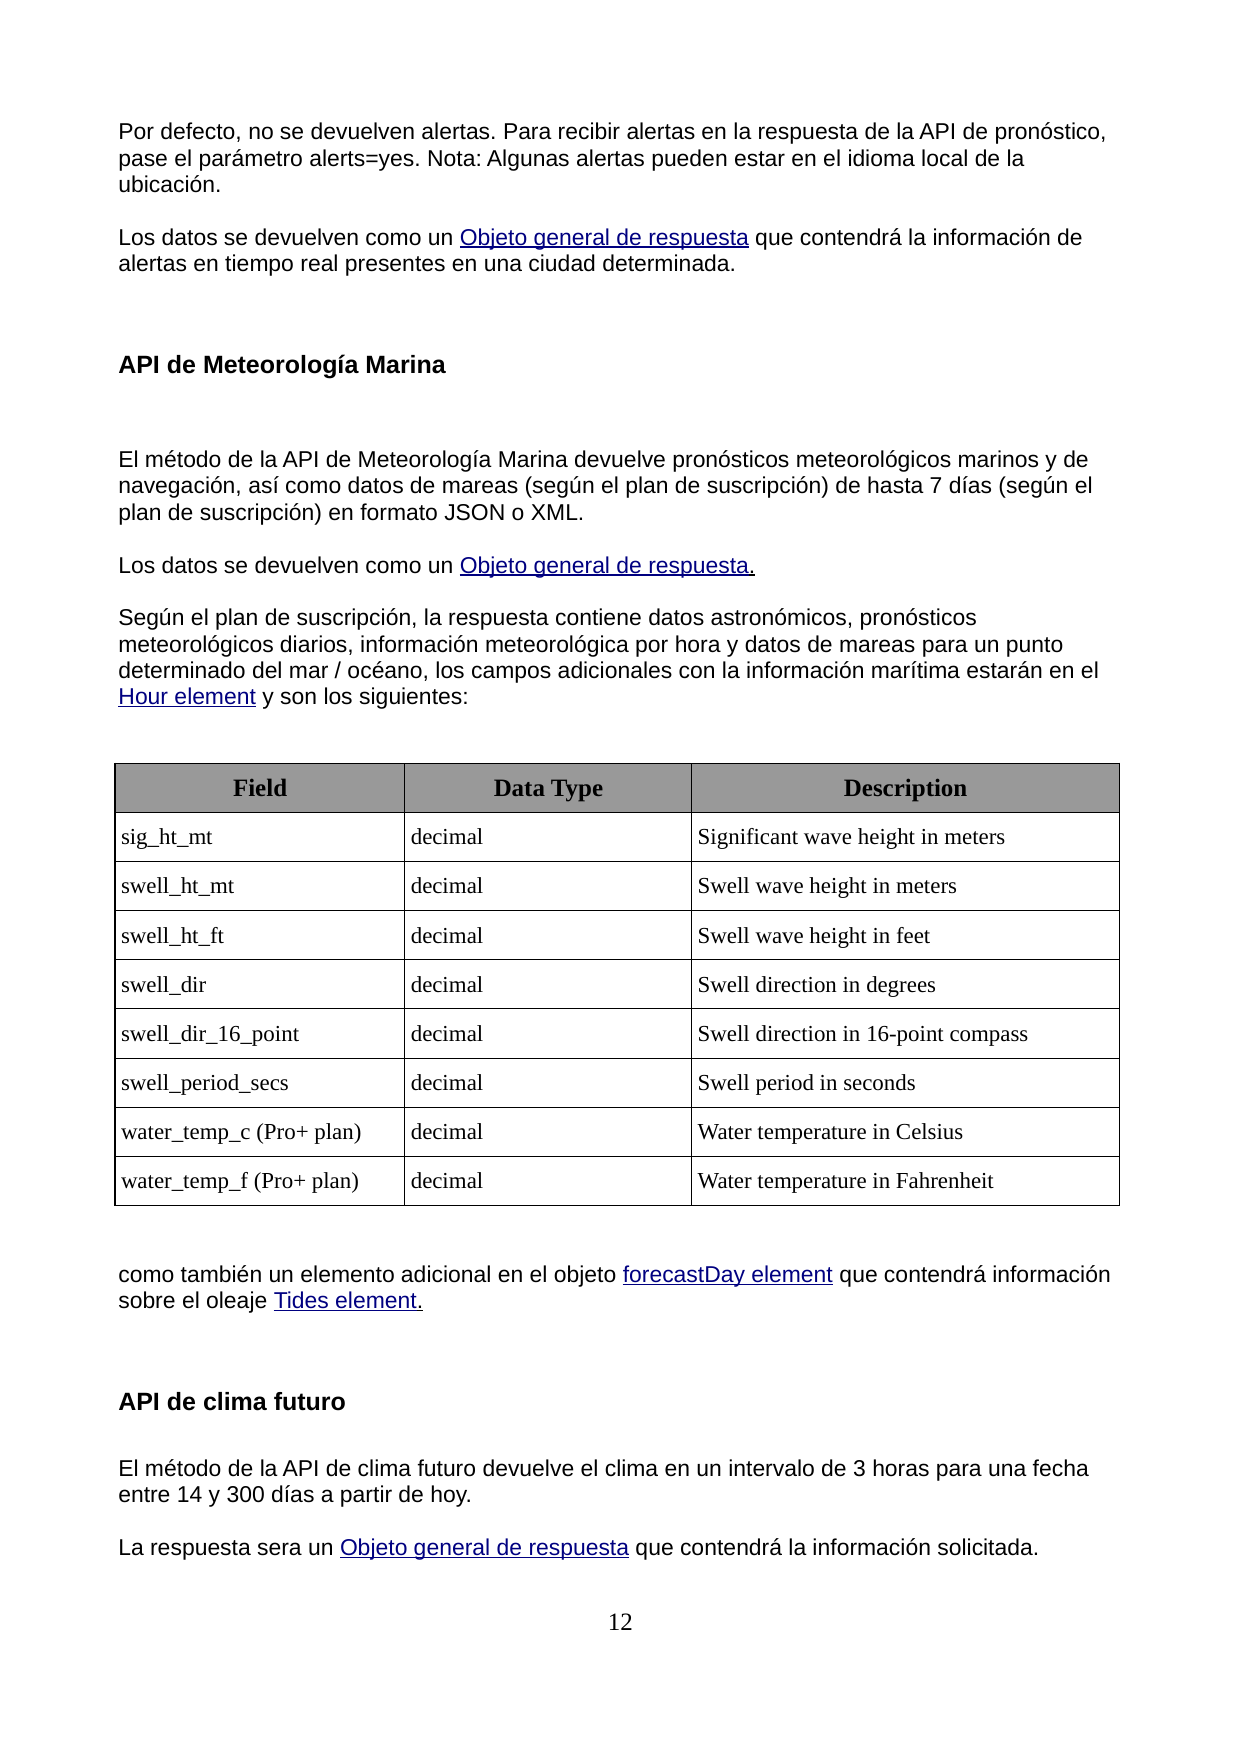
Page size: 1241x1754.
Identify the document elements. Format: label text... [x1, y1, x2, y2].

table_cell decimal [405, 813, 691, 861]
table_cell water_temp_f (Pro+ plan) [116, 1157, 404, 1205]
text El método de la API de clima futuro devuelve el clima en un intervalo de 3 horas para una fecha entre 14 y 300 días a partir de hoy. [118, 1455, 1122, 1508]
table_cell decimal [405, 1009, 691, 1057]
subtitle API de clima futuro [118, 1387, 1122, 1416]
table_cell Swell period in seconds [692, 1059, 1119, 1107]
text El método de la API de Meteorología Marina devuelve pronósticos meteorológicos marinos y de navegación, así como datos de mareas (según el plan de suscripción) de hasta 7 días (según el plan de suscripción) en formato JSON o XML. [118, 446, 1122, 525]
table_cell Swell direction in degrees [692, 960, 1119, 1008]
table_cell swell_ht_ft [116, 911, 404, 959]
table_header Description [692, 764, 1119, 812]
table_cell decimal [405, 960, 691, 1008]
text Los datos se devuelven como un Objeto general de respuesta. [118, 552, 1122, 578]
table_cell Water temperature in Celsius [692, 1108, 1119, 1156]
table_cell swell_ht_mt [116, 862, 404, 910]
table_cell swell_dir [116, 960, 404, 1008]
table_cell Water temperature in Fahrenheit [692, 1157, 1119, 1205]
table_header Field [116, 764, 404, 812]
table_cell Swell wave height in meters [692, 862, 1119, 910]
text La respuesta sera un Objeto general de respuesta que contendrá la información solicitada. [118, 1534, 1122, 1560]
table_cell decimal [405, 1157, 691, 1205]
table_cell water_temp_c (Pro+ plan) [116, 1108, 404, 1156]
table_cell decimal [405, 862, 691, 910]
table_cell Swell wave height in feet [692, 911, 1119, 959]
subtitle API de Meteorología Marina [118, 350, 1122, 378]
table_cell Swell direction in 16-point compass [692, 1009, 1119, 1057]
text Según el plan de suscripción, la respuesta contiene datos astronómicos, pronósticos meteorológicos diarios, información meteorológica por hora y datos de mareas para un punto determinado del mar / océano, los campos adicionales con la información marítima estarán en el Hour element y son los siguientes: [118, 604, 1122, 710]
text como también un elemento adicional en el objeto forecastDay element que contendrá información sobre el oleaje Tides element. [118, 1261, 1122, 1314]
text Los datos se devuelven como un Objeto general de respuesta que contendrá la información de alertas en tiempo real presentes en una ciudad determinada. [118, 223, 1122, 276]
text Por defecto, no se devuelven alertas. Para recibir alertas en la respuesta de la API de pronóstico, pase el parámetro alerts=yes. Nota: Algunas alertas pueden estar en el idioma local de la ubicación. [118, 118, 1122, 197]
table_cell sig_ht_mt [116, 813, 404, 861]
table_cell decimal [405, 1059, 691, 1107]
table_cell decimal [405, 1108, 691, 1156]
table_cell swell_period_secs [116, 1059, 404, 1107]
table_cell Significant wave height in meters [692, 813, 1119, 861]
table_cell swell_dir_16_point [116, 1009, 404, 1057]
table_header Data Type [405, 764, 691, 812]
table_cell decimal [405, 911, 691, 959]
